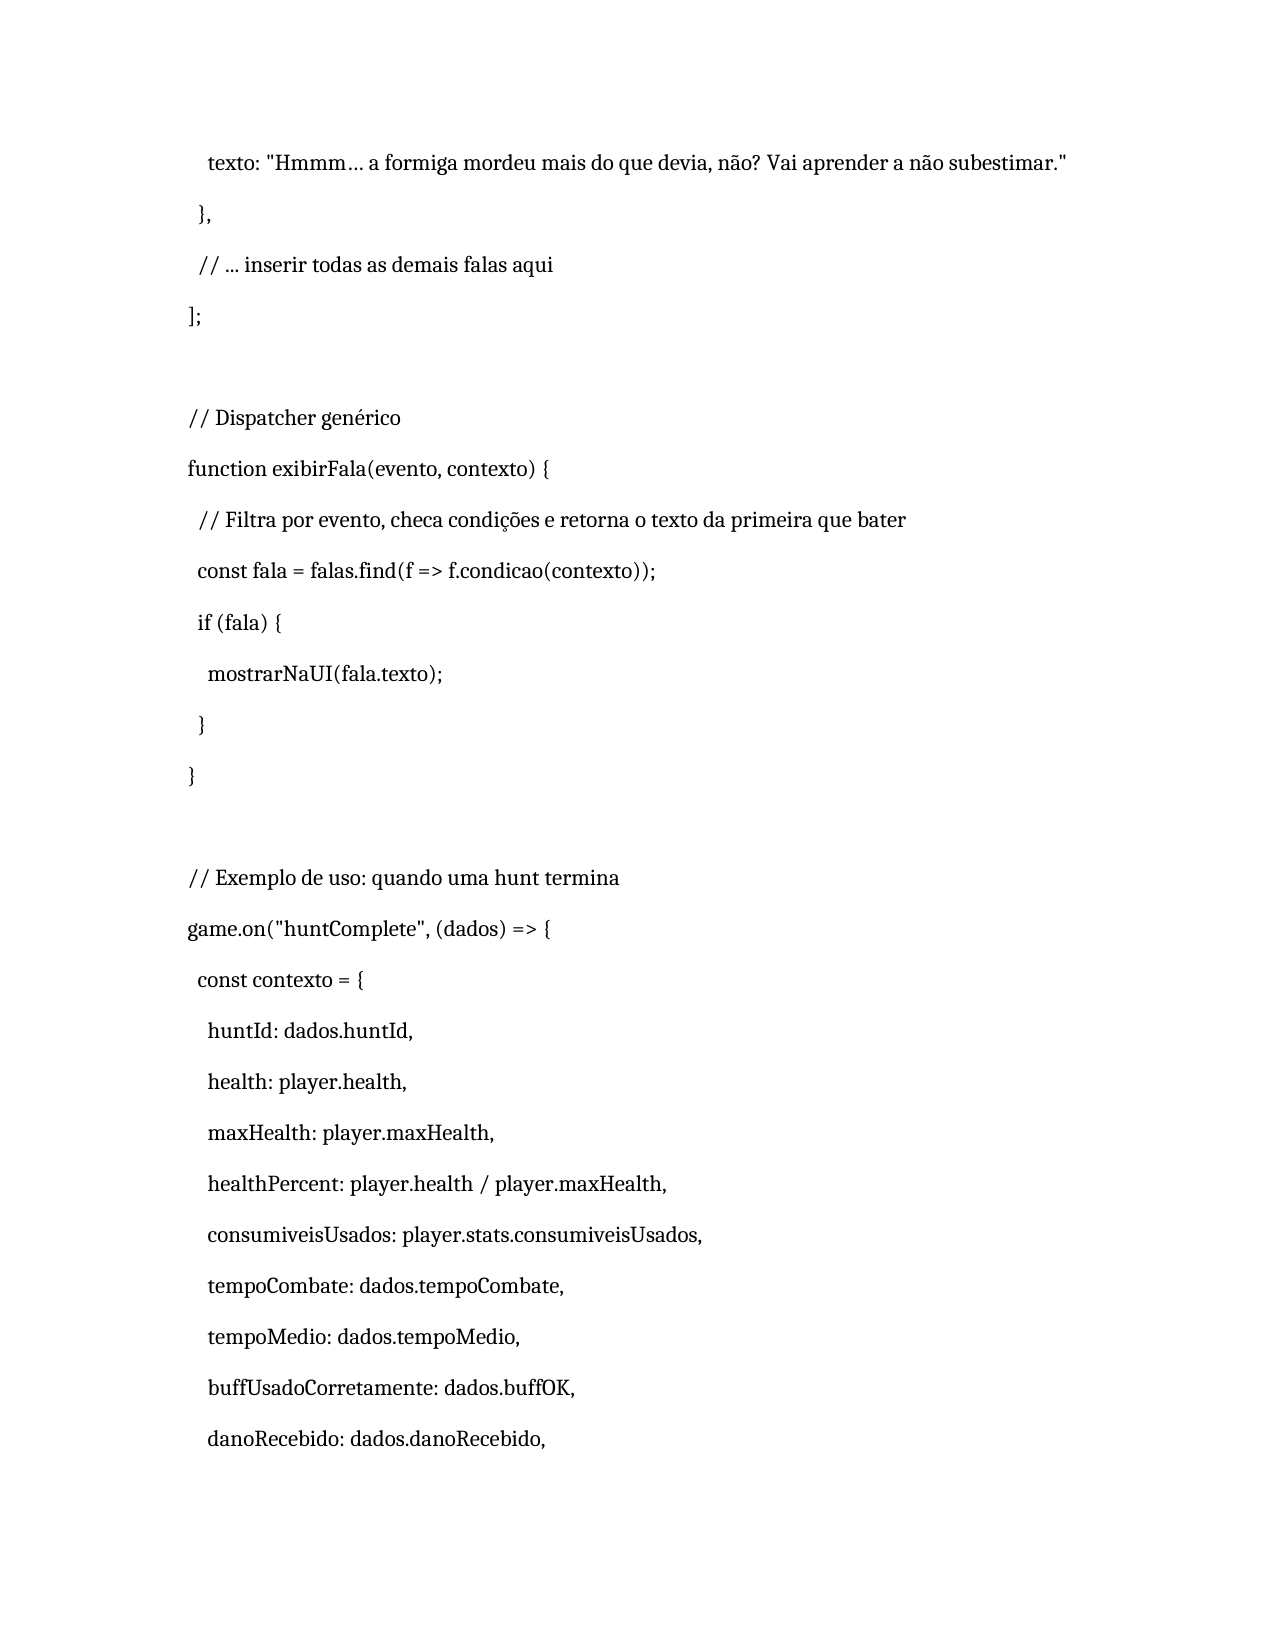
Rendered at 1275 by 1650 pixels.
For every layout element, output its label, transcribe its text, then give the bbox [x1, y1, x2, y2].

text healthPercent: player.health / player.maxHealth, [187, 1171, 1087, 1197]
text danoRecebido: dados.danoRecebido, [187, 1426, 1087, 1452]
text if (fala) { [187, 609, 1087, 636]
text // Exemplo de uso: quando uma hunt termina [187, 864, 1087, 891]
text maxHealth: player.maxHealth, [187, 1120, 1087, 1146]
text } [187, 762, 1087, 789]
text tempoMedio: dados.tempoMedio, [187, 1324, 1087, 1350]
text const fala = falas.find(f => f.condicao(contexto)); [187, 558, 1087, 585]
text const contexto = { [187, 967, 1087, 993]
text texto: "Hmmm… a formiga mordeu mais do que devia, não? Vai aprender a não subestimar." [187, 150, 1087, 176]
text huntId: dados.huntId, [187, 1018, 1087, 1044]
text // Dispatcher genérico [187, 405, 1087, 432]
text } [187, 711, 1087, 738]
text // Filtra por evento, checa condições e retorna o texto da primeira que bater [187, 507, 1087, 534]
text ]; [187, 303, 1087, 329]
text mostrarNaUI(fala.texto); [187, 660, 1087, 687]
text buffUsadoCorretamente: dados.buffOK, [187, 1375, 1087, 1401]
text consumiveisUsados: player.stats.consumiveisUsados, [187, 1222, 1087, 1248]
text }, [187, 201, 1087, 227]
text game.on("huntComplete", (dados) => { [187, 916, 1087, 942]
text tempoCombate: dados.tempoCombate, [187, 1273, 1087, 1299]
text health: player.health, [187, 1069, 1087, 1095]
text function exibirFala(evento, contexto) { [187, 456, 1087, 483]
text // ... inserir todas as demais falas aqui [187, 252, 1087, 278]
